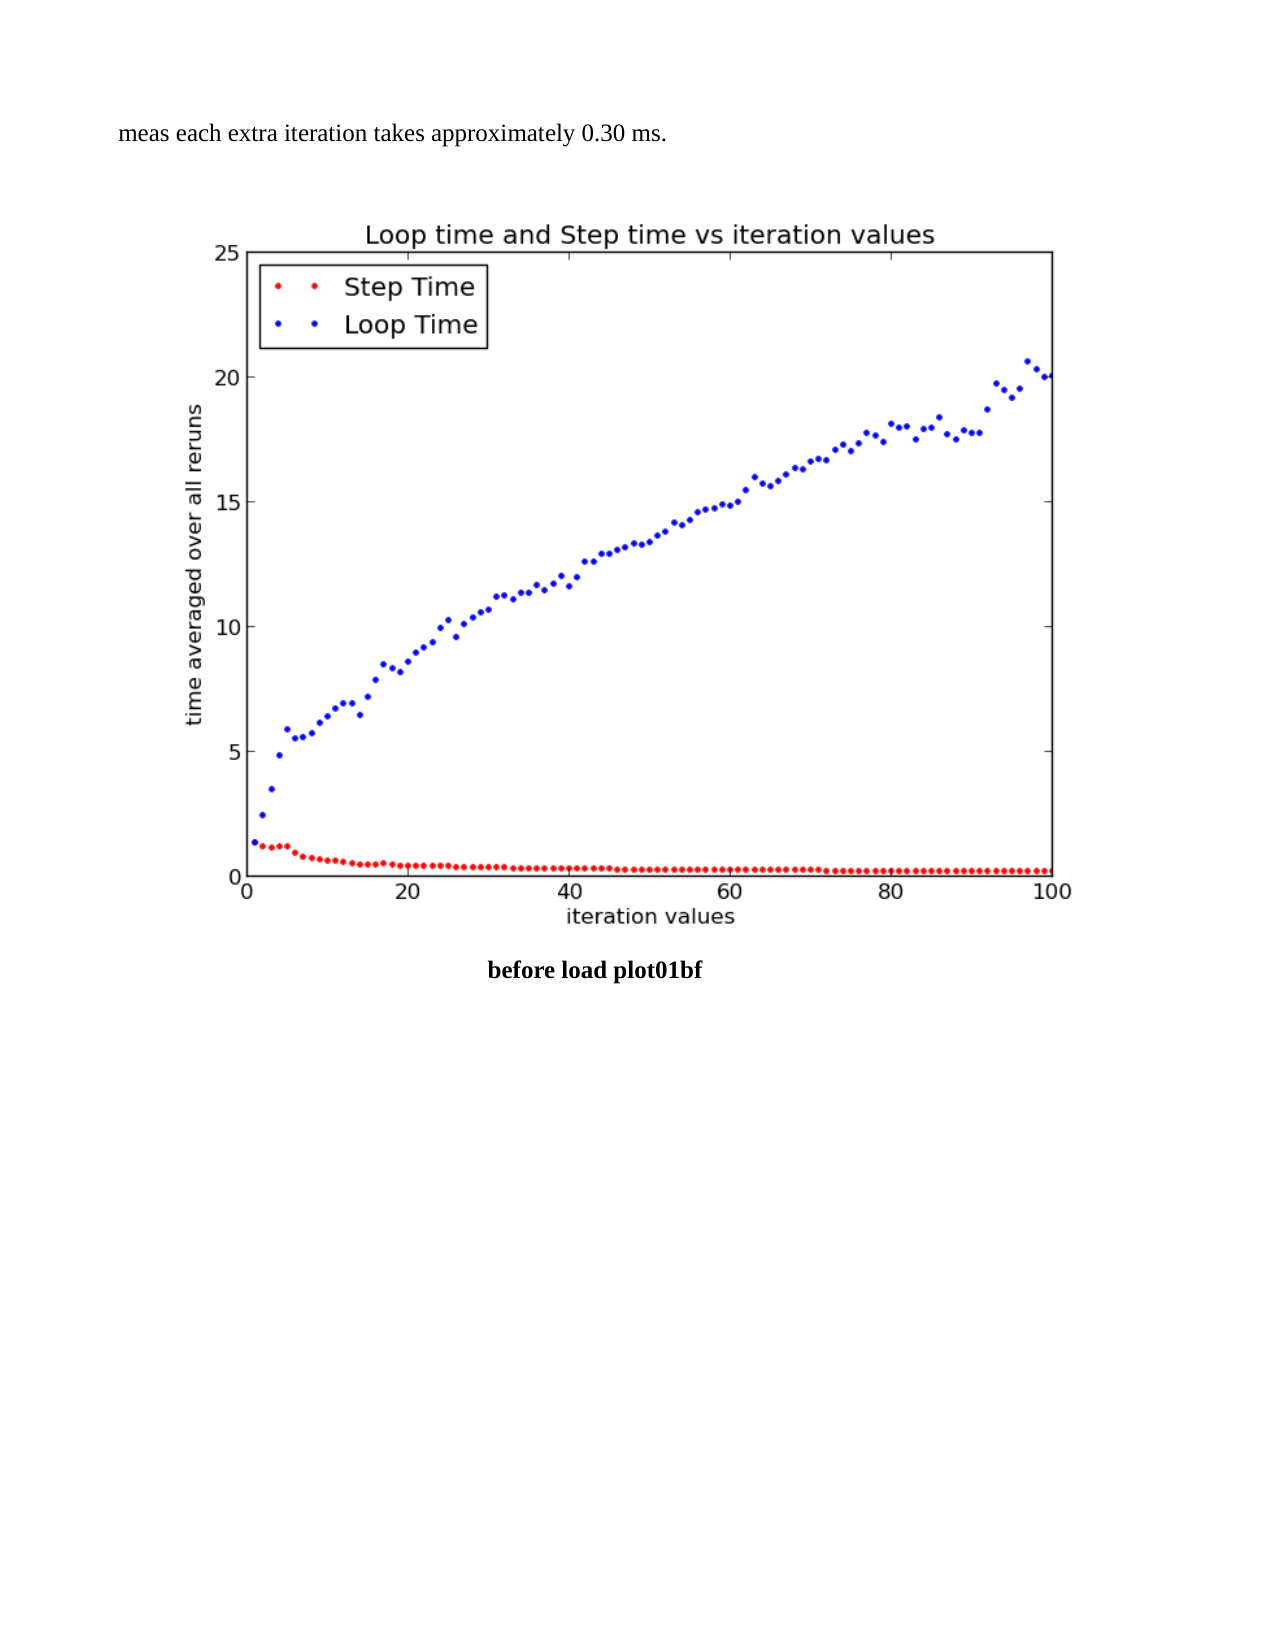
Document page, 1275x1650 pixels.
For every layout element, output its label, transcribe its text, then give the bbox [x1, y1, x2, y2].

text before load plot01bf [118, 955, 1157, 983]
text meas each extra iteration takes approximately 0.30 ms. [118, 118, 1157, 147]
picture [118, 175, 1157, 955]
